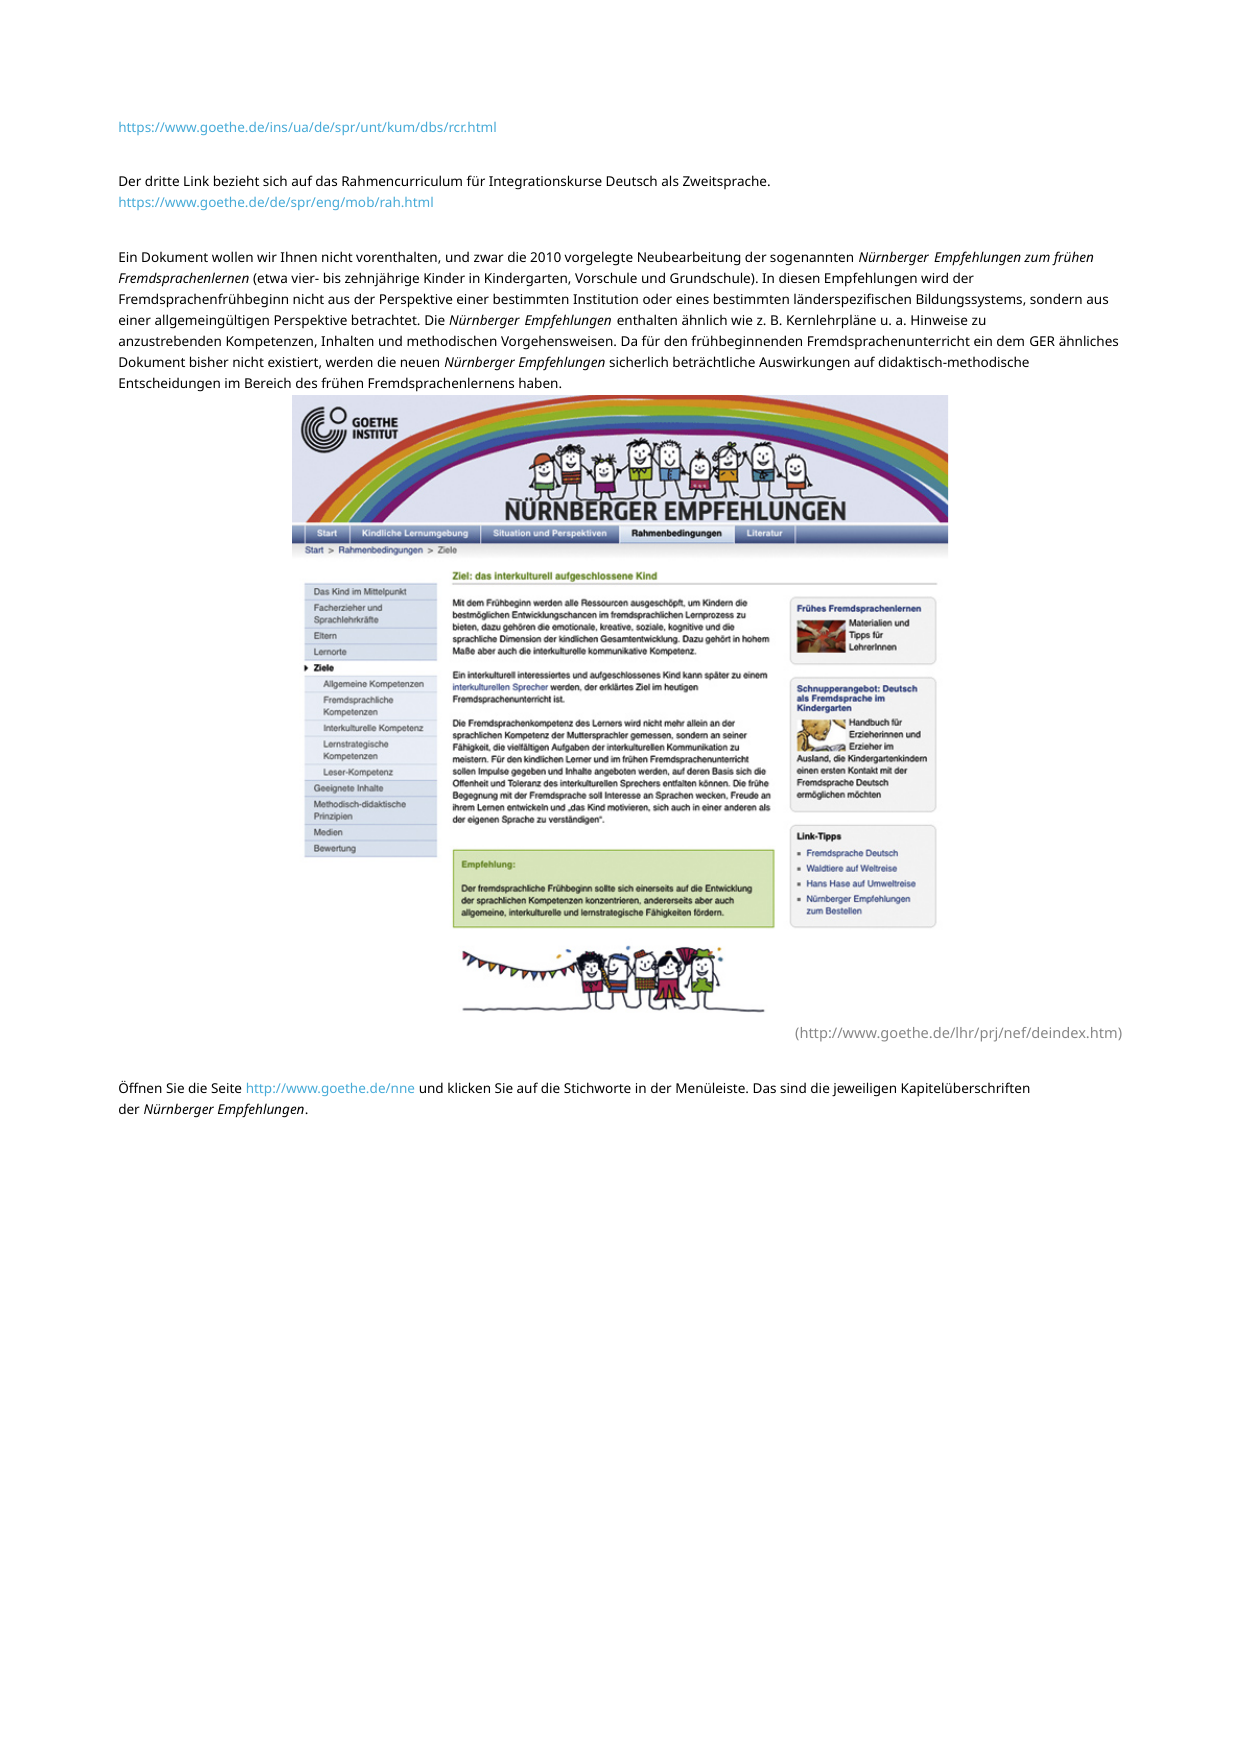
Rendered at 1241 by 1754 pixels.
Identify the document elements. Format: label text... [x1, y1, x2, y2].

picture [292, 395, 949, 1019]
text https://www.goethe.de/de/spr/eng/mob/rah.html [118, 193, 1122, 212]
text https://www.goethe.de/ins/ua/de/spr/unt/kum/dbs/rcr.html [118, 118, 1122, 137]
text (http://www.goethe.de/lhr/prj/nef/deindex.htm) [118, 1023, 1122, 1043]
text Der dritte Link bezieht sich auf das Rahmencurriculum für Integrationskurse Deutsch als Zweitsprache. [118, 172, 1122, 191]
text Öffnen Sie die Seite http://www.goethe.de/nne und klicken Sie auf die Stichworte in der Menüleiste. Das sind die jeweiligen Kapitelüberschriften der Nürnberger Empfehlungen. [118, 1079, 1122, 1118]
text Ein Dokument wollen wir Ihnen nicht vorenthalten, und zwar die 2010 vorgelegte Neubearbeitung der sogenannten Nürnberger Empfehlungen zum frühen Fremdsprachenlernen (etwa vier- bis zehnjährige Kinder in Kindergarten, Vorschule und Grundschule). In diesen Empfehlungen wird der Fremdsprachenfrühbeginn nicht aus der Perspektive einer bestimmten Institution oder eines bestimmten länderspezifischen Bildungssystems, sondern aus einer allgemeingültigen Perspektive betrachtet. Die Nürnberger Empfehlungen enthalten ähnlich wie z. B. Kernlehrpläne u. a. Hinweise zu anzustrebenden Kompetenzen, Inhalten und methodischen Vorgehensweisen. Da für den frühbeginnenden Fremdsprachenunterricht ein dem GER ähnliches Dokument bisher nicht existiert, werden die neuen Nürnberger Empfehlungen sicherlich beträchtliche Auswirkungen auf didaktisch-methodische Entscheidungen im Bereich des frühen Fremdsprachenlernens haben. [118, 248, 1122, 393]
